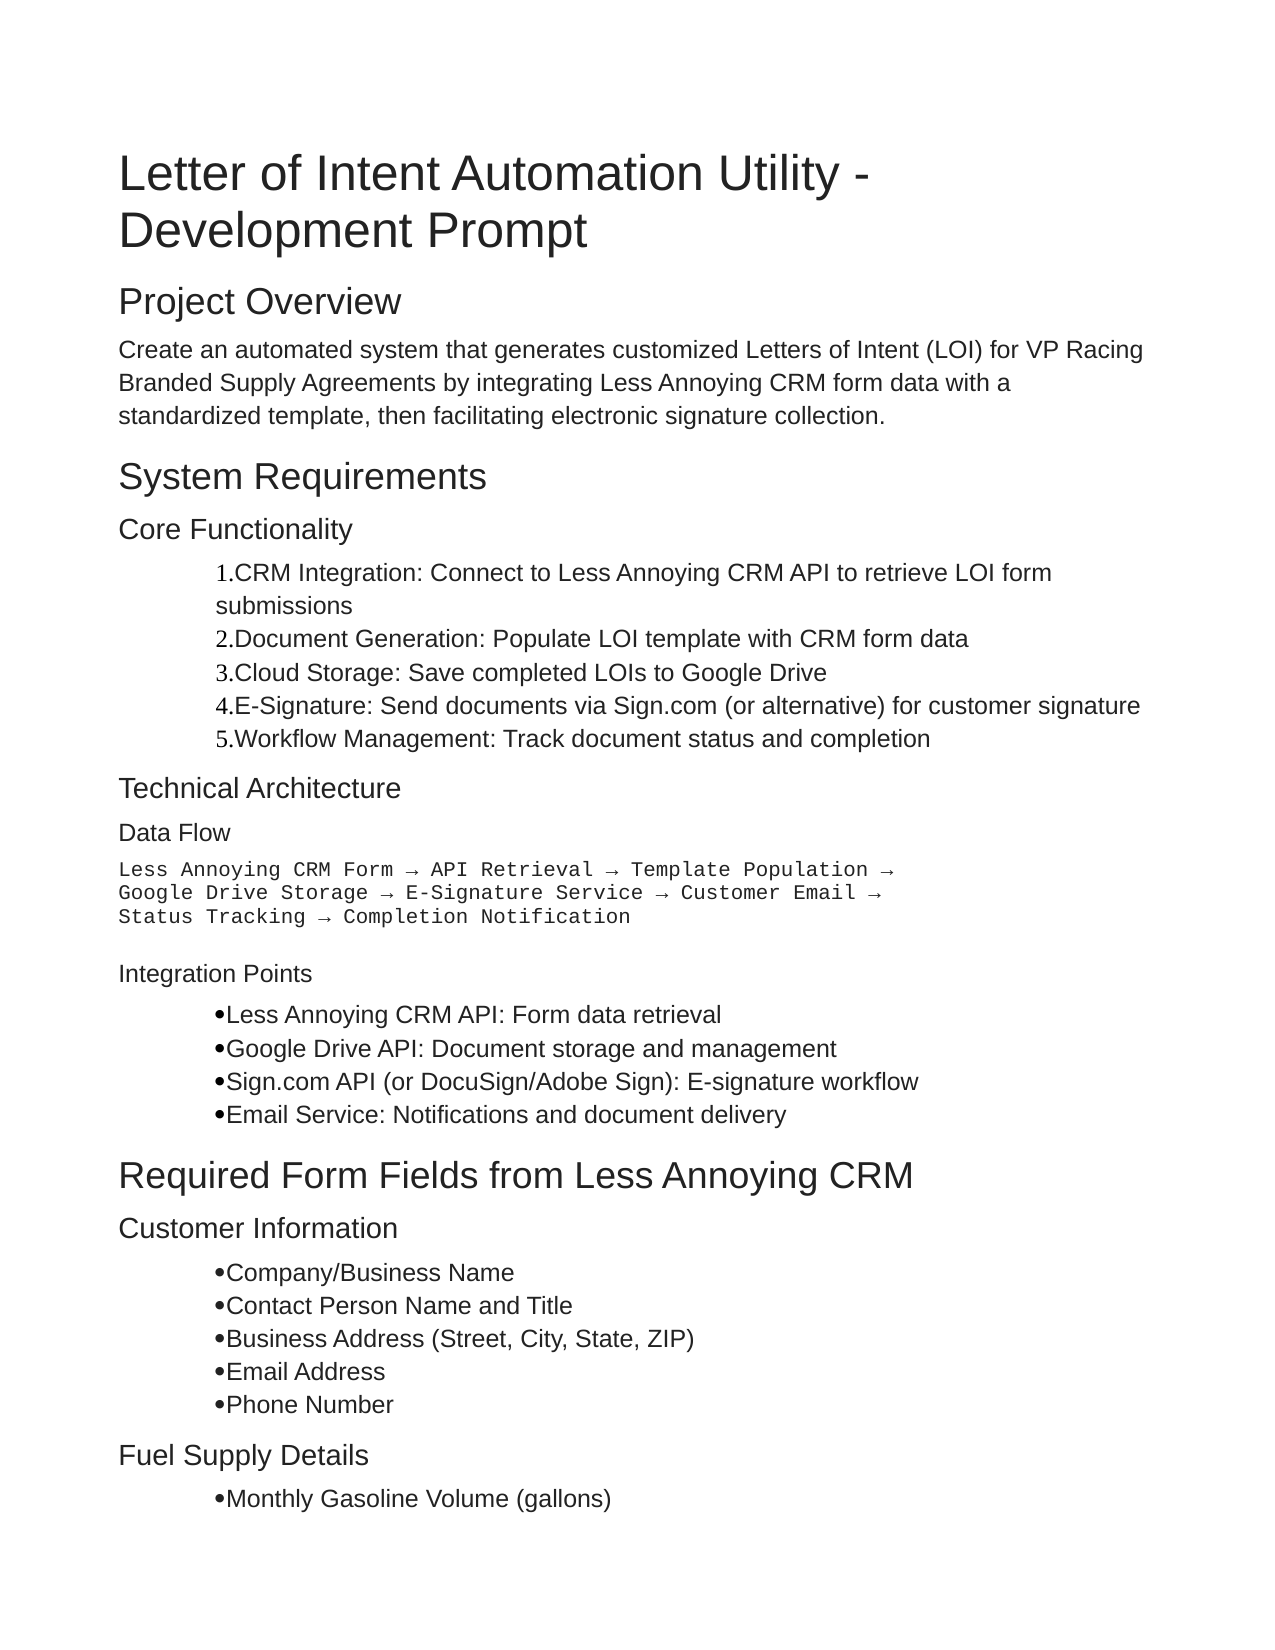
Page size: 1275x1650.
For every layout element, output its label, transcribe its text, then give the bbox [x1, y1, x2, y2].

list Email Address [215, 1357, 1157, 1386]
subtitle Required Form Fields from Less Annoying CRM [118, 1154, 1157, 1197]
text Less Annoying CRM Form → API Retrieval → Template Population → [118, 859, 1157, 882]
list Monthly Gasoline Volume (gallons) [215, 1484, 1157, 1513]
list Sign.com API (or DocuSign/Adobe Sign): E-signature workflow [215, 1067, 1157, 1096]
list Phone Number [215, 1390, 1157, 1419]
subtitle Integration Points [118, 959, 1157, 988]
list Contact Person Name and Title [215, 1291, 1157, 1319]
list Document Generation: Populate LOI template with CRM form data [215, 624, 1157, 653]
list Less Annoying CRM API: Form data retrieval [215, 1000, 1157, 1029]
subtitle Customer Information [118, 1211, 1157, 1245]
subtitle Letter of Intent Automation Utility - Development Prompt [118, 143, 1157, 258]
list Email Service: Notifications and document delivery [215, 1100, 1157, 1129]
text Google Drive Storage → E-Signature Service → Customer Email → [118, 882, 1157, 906]
list Cloud Storage: Save completed LOIs to Google Drive [215, 657, 1157, 686]
text Create an automated system that generates customized Letters of Intent (LOI) for VP Racing Branded Supply Agreements by integrating Less Annoying CRM form data with a standardized template, then facilitating electronic signature collection. [118, 334, 1157, 429]
list E-Signature: Send documents via Sign.com (or alternative) for customer signature [215, 691, 1157, 719]
subtitle Data Flow [118, 817, 1157, 846]
subtitle Fuel Supply Details [118, 1438, 1157, 1471]
list CRM Integration: Connect to Less Annoying CRM API to retrieve LOI form submissions [215, 558, 1157, 620]
text Status Tracking → Completion Notification [118, 906, 1157, 930]
list Company/Business Name [215, 1257, 1157, 1286]
subtitle System Requirements [118, 454, 1157, 498]
list Business Address (Street, City, State, ZIP) [215, 1324, 1157, 1353]
list Workflow Management: Track document status and completion [215, 724, 1157, 753]
list Google Drive API: Document storage and management [215, 1033, 1157, 1062]
subtitle Project Overview [118, 279, 1157, 322]
subtitle Technical Architecture [118, 771, 1157, 805]
subtitle Core Functionality [118, 512, 1157, 546]
